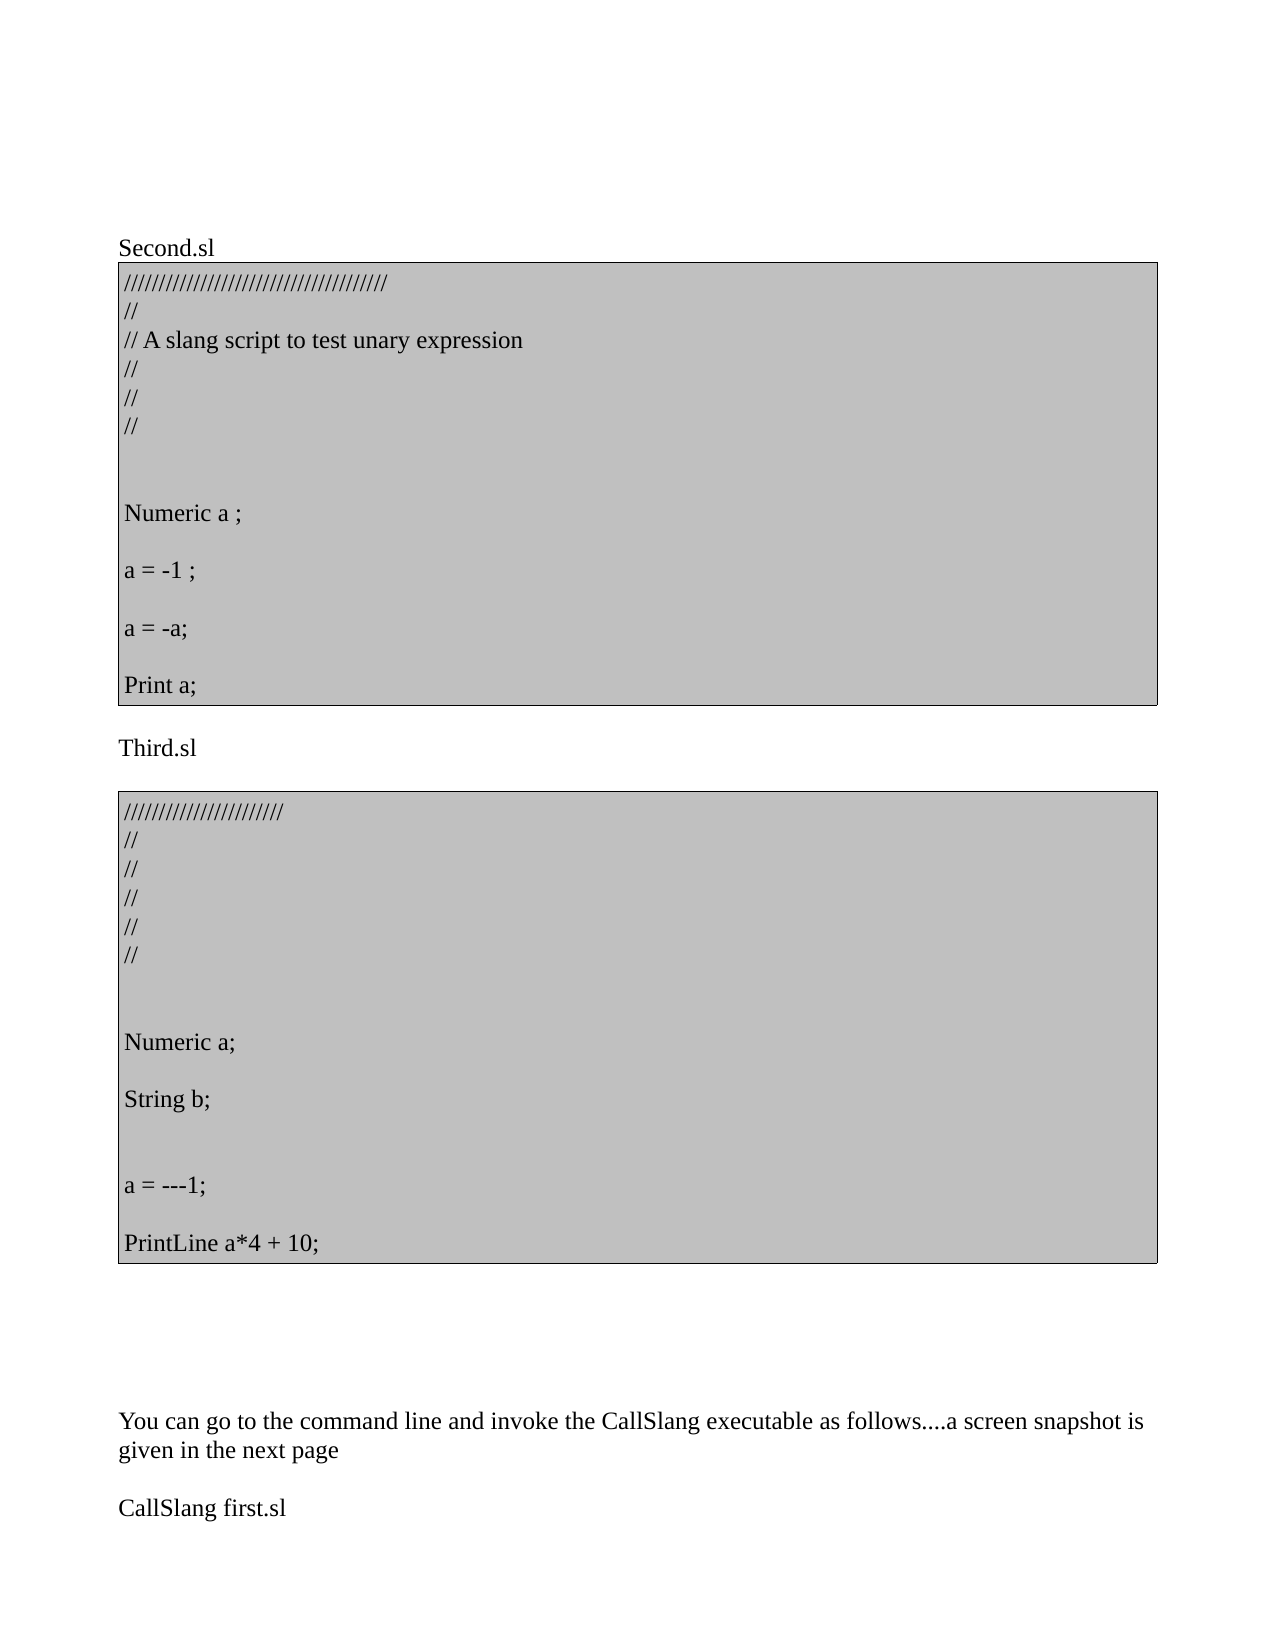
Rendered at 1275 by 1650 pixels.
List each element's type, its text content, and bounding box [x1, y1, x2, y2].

table_header /////////////////////// // // // // // Numeric a; String b; a = ---1; PrintLine a*4 + 10; [119, 792, 1157, 1263]
text You can go to the command line and invoke the CallSlang executable as follows....a screen snapshot is given in the next page [118, 1406, 1157, 1464]
table_header ////////////////////////////////////// // // A slang script to test unary expression // // // Numeric a ; a = -1 ; a = -a; Print a; [119, 263, 1157, 705]
text Third.sl [118, 733, 1157, 762]
text Second.sl [118, 233, 1157, 262]
text CallSlang first.sl [118, 1493, 1157, 1521]
